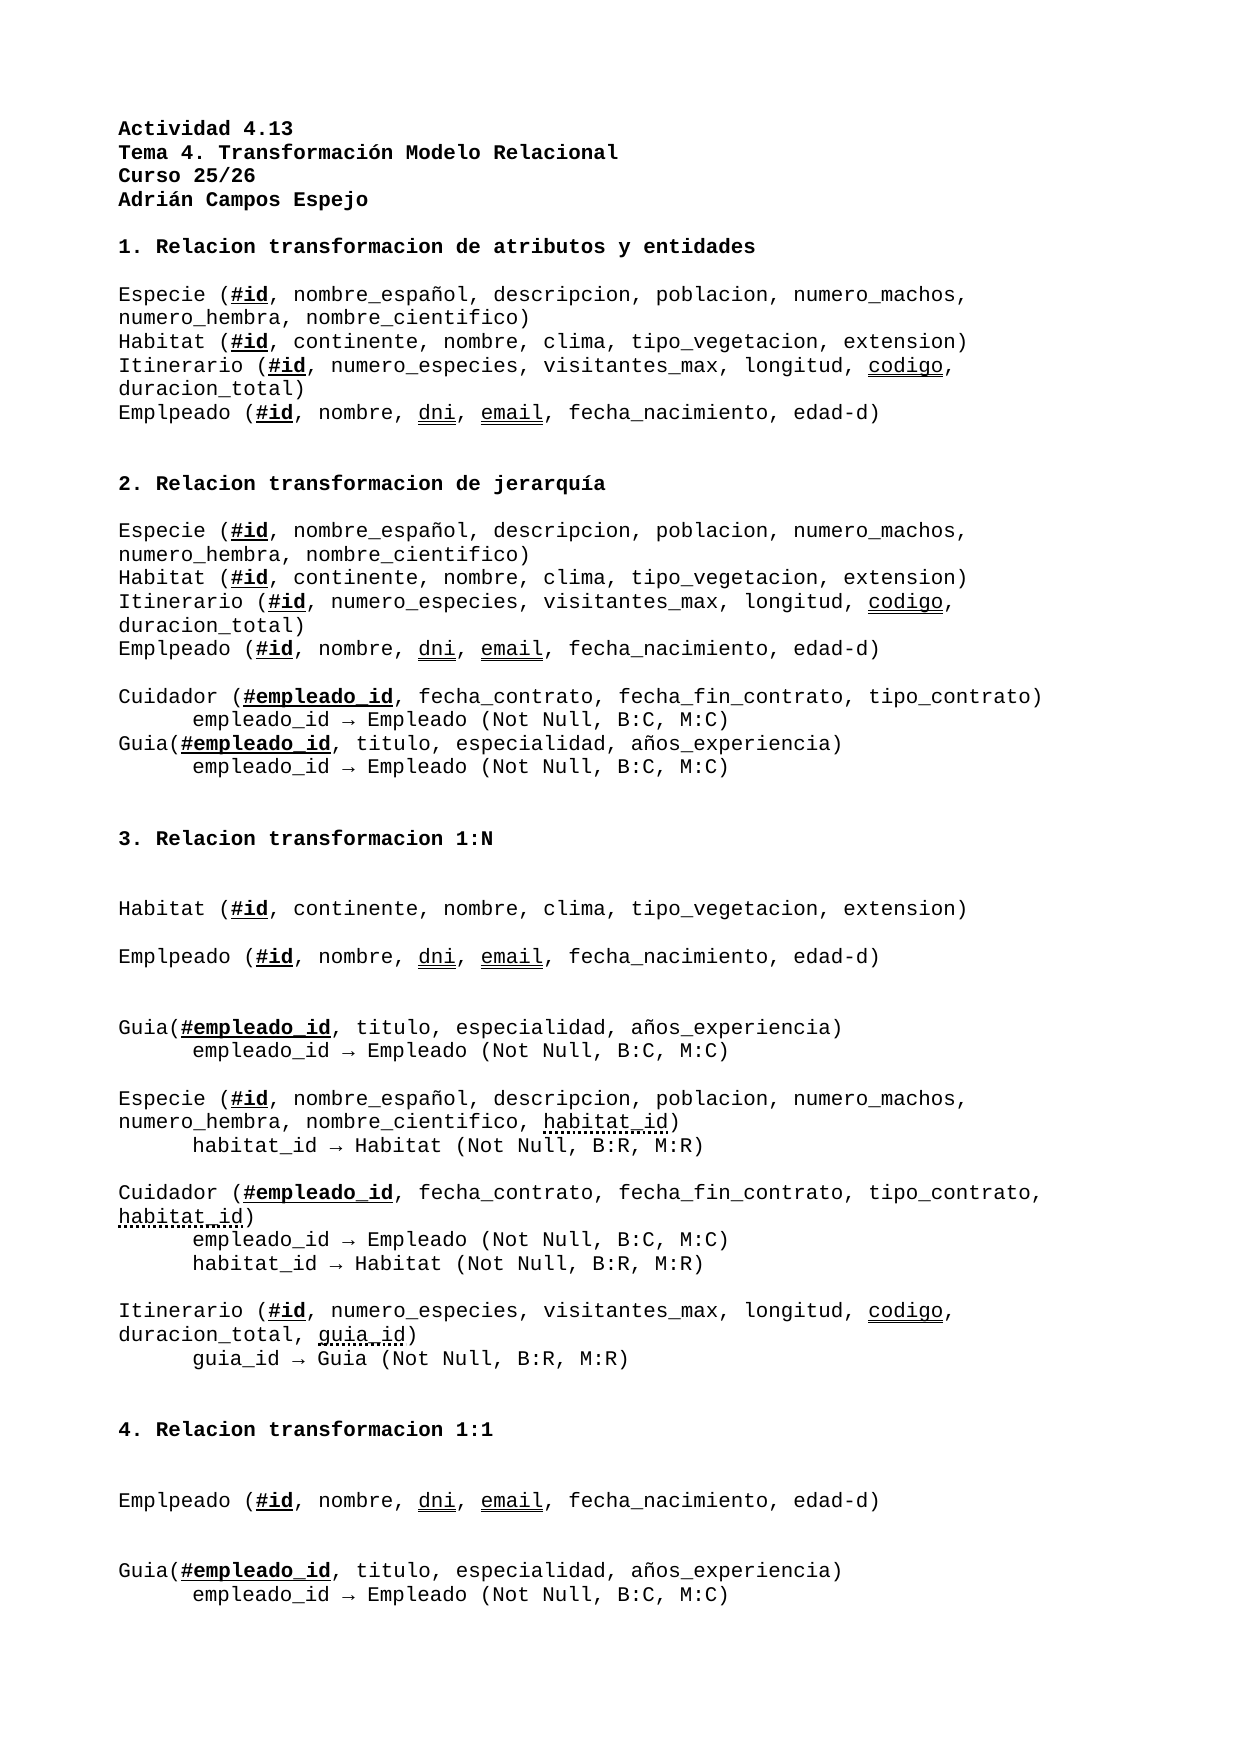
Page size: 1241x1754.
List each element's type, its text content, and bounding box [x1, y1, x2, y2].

text empleado_id → Empleado (Not Null, B:C, M:C) [118, 1040, 1122, 1064]
text Emplpeado (#id, nombre, dni, email, fecha_nacimiento, edad-d) [118, 402, 1122, 426]
text habitat_id → Habitat (Not Null, B:R, M:R) [118, 1135, 1122, 1158]
text Especie (#id, nombre_español, descripcion, poblacion, numero_machos, numero_hembra, nombre_cientifico) [118, 520, 1122, 567]
text Itinerario (#id, numero_especies, visitantes_max, longitud, codigo, duracion_total, guia_id) [118, 1300, 1122, 1348]
text Emplpeado (#id, nombre, dni, email, fecha_nacimiento, edad-d) [118, 1489, 1122, 1513]
text Emplpeado (#id, nombre, dni, email, fecha_nacimiento, edad-d) [118, 946, 1122, 969]
text 1. Relacion transformacion de atributos y entidades [118, 236, 1122, 260]
text Especie (#id, nombre_español, descripcion, poblacion, numero_machos, numero_hembra, nombre_cientifico) [118, 284, 1122, 331]
text Actividad 4.13 [118, 118, 1122, 142]
text Guia(#empleado_id, titulo, especialidad, años_experiencia) [118, 1017, 1122, 1040]
text Especie (#id, nombre_español, descripcion, poblacion, numero_machos, numero_hembra, nombre_cientifico, habitat_id) [118, 1088, 1122, 1135]
text Guia(#empleado_id, titulo, especialidad, años_experiencia) [118, 733, 1122, 757]
text Itinerario (#id, numero_especies, visitantes_max, longitud, codigo, duracion_total) [118, 591, 1122, 638]
text Emplpeado (#id, nombre, dni, email, fecha_nacimiento, edad-d) [118, 638, 1122, 662]
text empleado_id → Empleado (Not Null, B:C, M:C) [118, 757, 1122, 780]
text Habitat (#id, continente, nombre, clima, tipo_vegetacion, extension) [118, 331, 1122, 354]
text habitat_id → Habitat (Not Null, B:R, M:R) [118, 1253, 1122, 1277]
text Itinerario (#id, numero_especies, visitantes_max, longitud, codigo, duracion_total) [118, 354, 1122, 402]
text 4. Relacion transformacion 1:1 [118, 1419, 1122, 1442]
text Cuidador (#empleado_id, fecha_contrato, fecha_fin_contrato, tipo_contrato) [118, 686, 1122, 709]
text Cuidador (#empleado_id, fecha_contrato, fecha_fin_contrato, tipo_contrato, habitat_id) [118, 1182, 1122, 1229]
text Tema 4. Transformación Modelo Relacional [118, 142, 1122, 165]
text guia_id → Guia (Not Null, B:R, M:R) [118, 1348, 1122, 1371]
text empleado_id → Empleado (Not Null, B:C, M:C) [118, 1584, 1122, 1608]
text empleado_id → Empleado (Not Null, B:C, M:C) [118, 709, 1122, 733]
text Habitat (#id, continente, nombre, clima, tipo_vegetacion, extension) [118, 567, 1122, 591]
text Guia(#empleado_id, titulo, especialidad, años_experiencia) [118, 1561, 1122, 1584]
text Habitat (#id, continente, nombre, clima, tipo_vegetacion, extension) [118, 898, 1122, 922]
text empleado_id → Empleado (Not Null, B:C, M:C) [118, 1229, 1122, 1253]
text 3. Relacion transformacion 1:N [118, 827, 1122, 851]
text Curso 25/26 [118, 165, 1122, 189]
text Adrián Campos Espejo [118, 189, 1122, 213]
text 2. Relacion transformacion de jerarquía [118, 473, 1122, 496]
